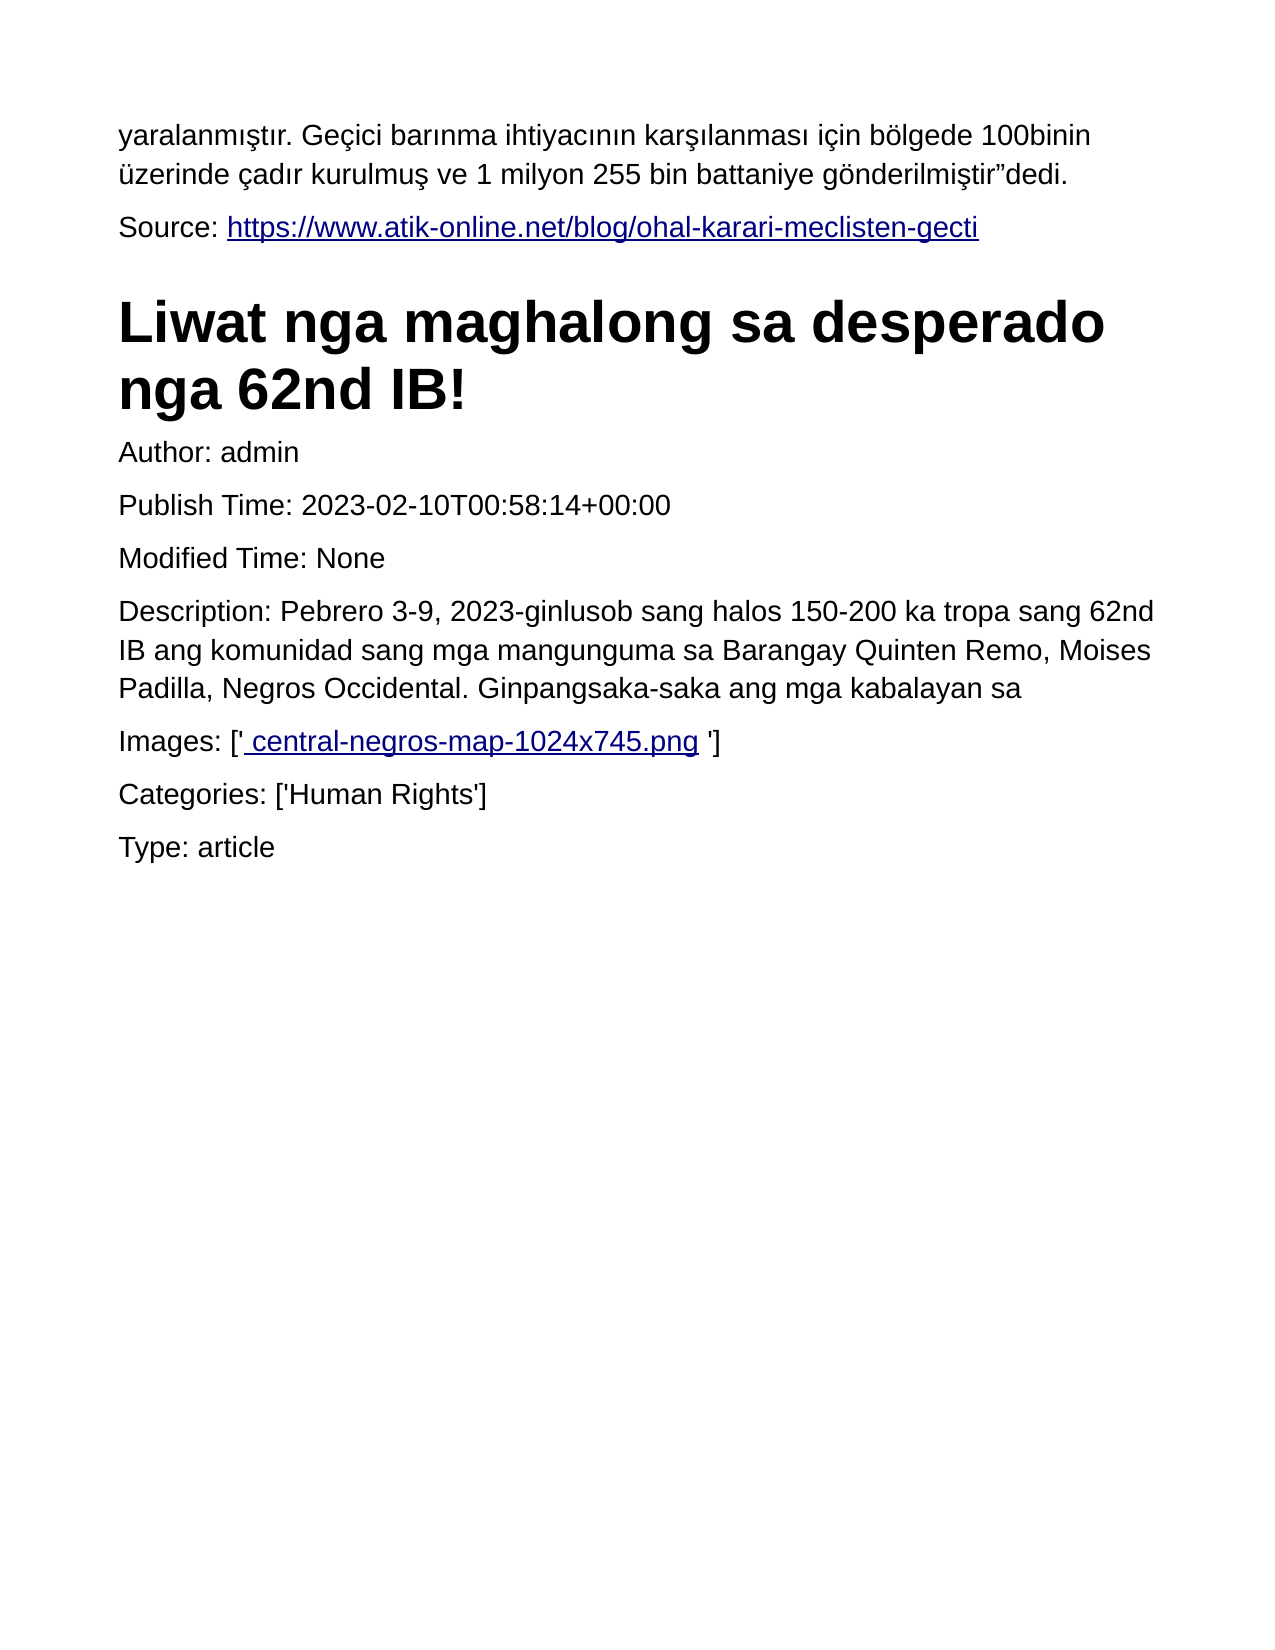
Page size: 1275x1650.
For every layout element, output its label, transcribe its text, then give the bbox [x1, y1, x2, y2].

text Description: Pebrero 3-9, 2023-ginlusob sang halos 150-200 ka tropa sang 62nd IB ang komunidad sang mga mangunguma sa Barangay Quinten Remo, Moises Padilla, Negros Occidental. Ginpangsaka-saka ang mga kabalayan sa [118, 594, 1157, 704]
text Publish Time: 2023-02-10T00:58:14+00:00 [118, 488, 1157, 521]
text Author: admin [118, 434, 1157, 468]
subtitle Liwat nga maghalong sa desperado nga 62nd IB! [118, 288, 1157, 422]
text Type: article [118, 830, 1157, 864]
text Source: https://www.atik-online.net/blog/ohal-karari-meclisten-gecti [118, 210, 1157, 243]
text Images: [' central-negros-map-1024x745.png '] [118, 724, 1157, 758]
text Modified Time: None [118, 541, 1157, 574]
text Categories: ['Human Rights'] [118, 777, 1157, 811]
text yaralanmıştır. Geçici barınma ihtiyacının karşılanması için bölgede 100binin üzerinde çadır kurulmuş ve 1 milyon 255 bin battaniye gönderilmiştir”dedi. [118, 118, 1157, 190]
